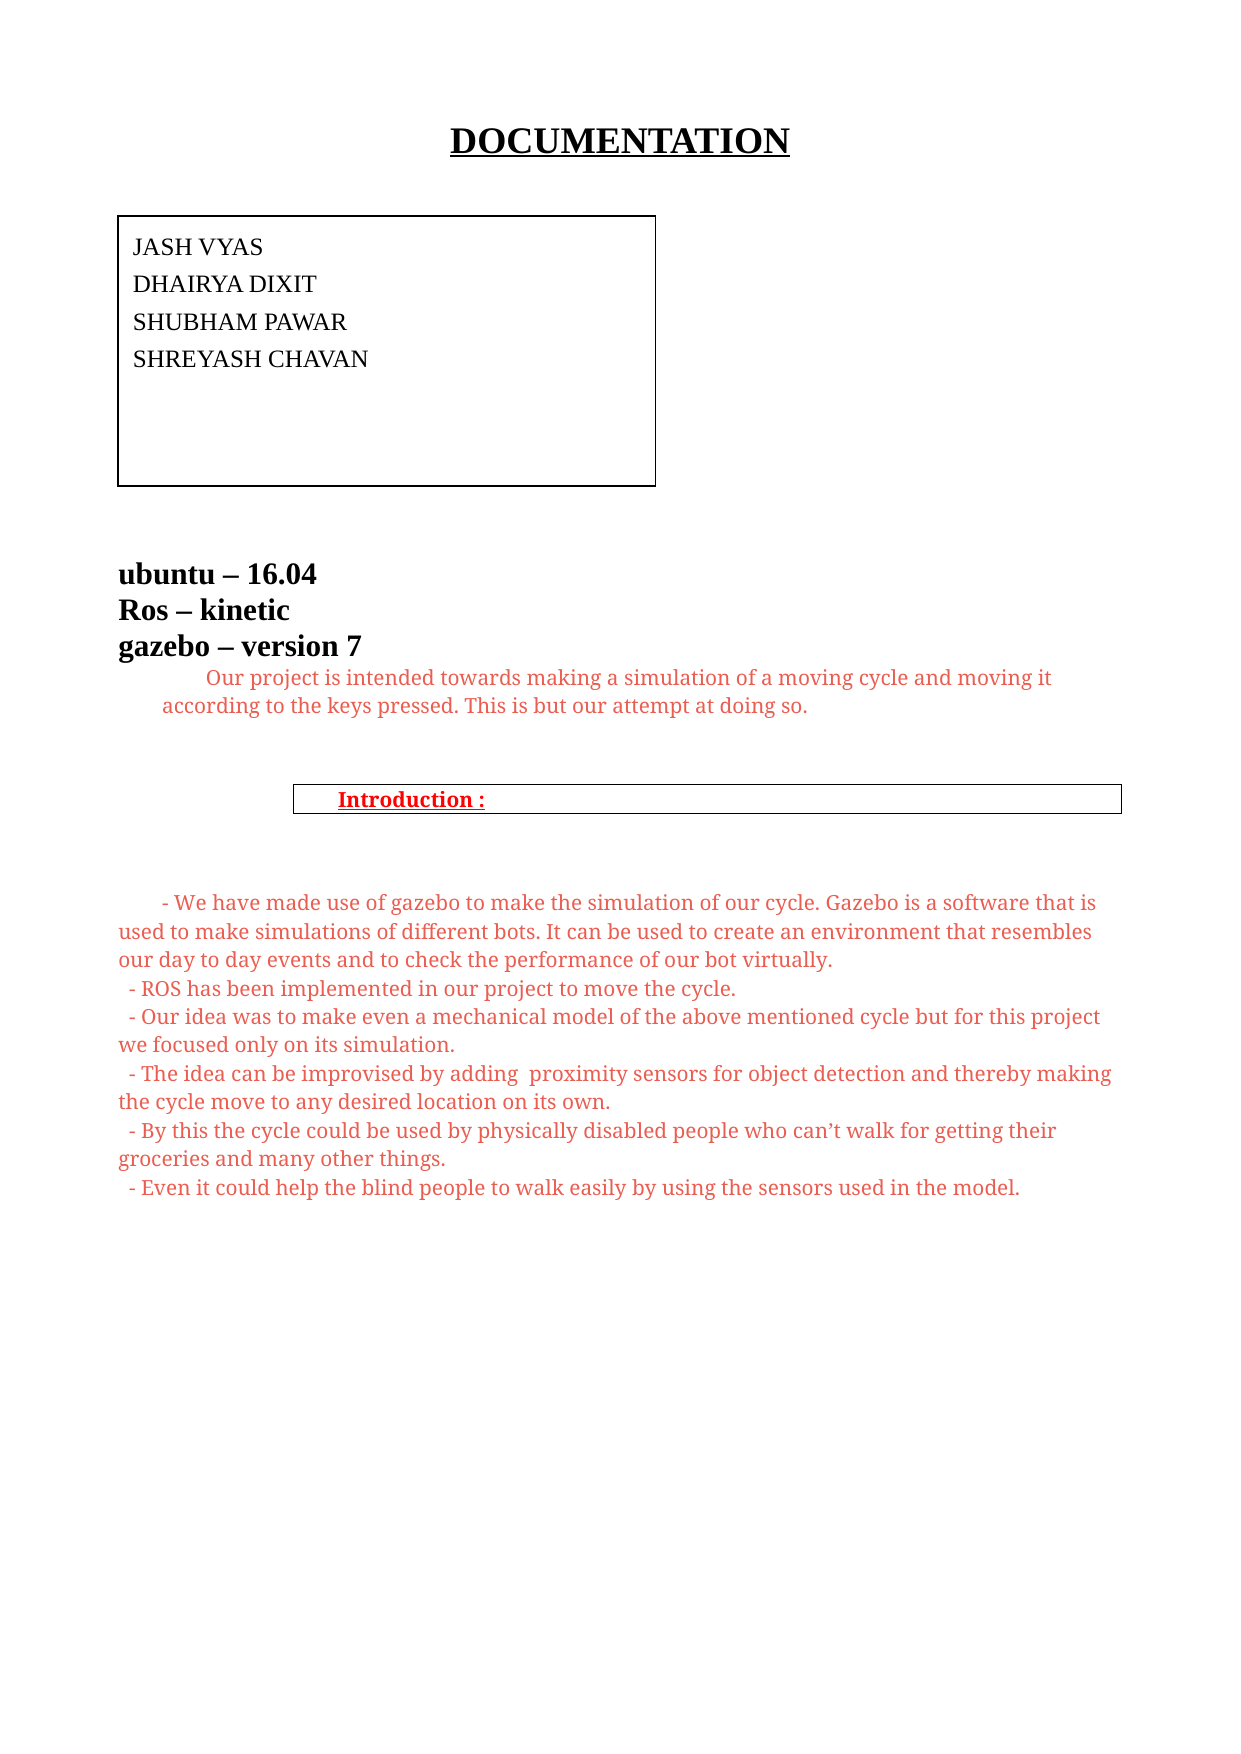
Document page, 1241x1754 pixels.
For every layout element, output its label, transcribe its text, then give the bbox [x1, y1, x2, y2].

text - Even it could help the blind people to walk easily by using the sensors used in the model. [118, 1173, 1122, 1201]
text - ROS has been implemented in our project to move the cycle. [118, 974, 1122, 1002]
text Introduction : [294, 785, 338, 813]
text - We have made use of gazebo to make the simulation of our cycle. Gazebo is a software that is used to make simulations of different bots. It can be used to create an environment that resembles our day to day events and to check the performance of our bot virtually. [118, 888, 1122, 974]
text Introduction : [485, 785, 1121, 813]
text - The idea can be improvised by adding proximity sensors for object detection and thereby making the cycle move to any desired location on its own. [118, 1059, 1122, 1116]
text - By this the cycle could be used by physically disabled people who can’t walk for getting their groceries and many other things. [118, 1116, 1122, 1173]
text Our project is intended towards making a simulation of a moving cycle and moving it according to the keys pressed. This is but our attempt at doing so. [162, 663, 1122, 720]
text gazebo – version 7 [118, 627, 1122, 663]
text DOCUMENTATION [118, 118, 1122, 161]
text Ros – kinetic [118, 591, 1122, 627]
text ubuntu – 16.04 [118, 555, 1122, 591]
text - Our idea was to make even a mechanical model of the above mentioned cycle but for this project we focused only on its simulation. [118, 1002, 1122, 1059]
